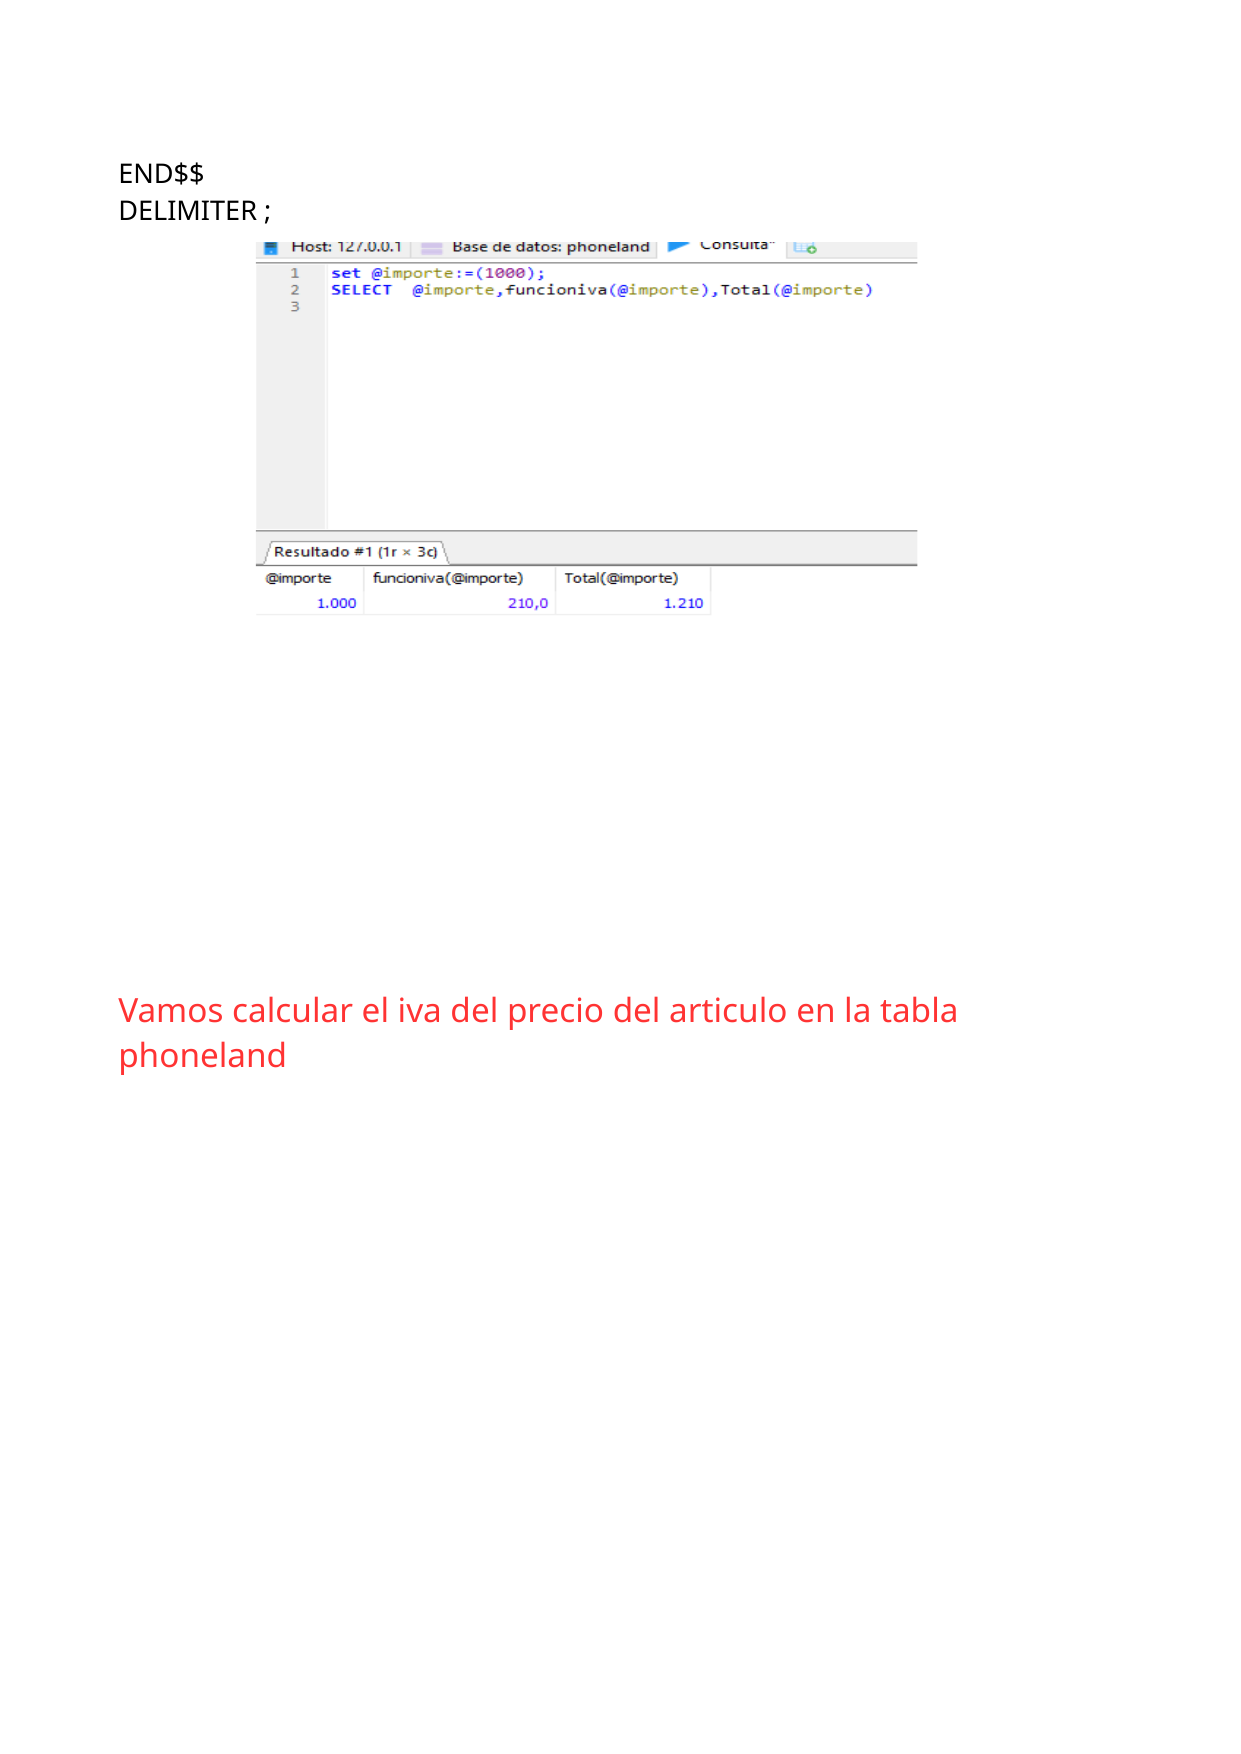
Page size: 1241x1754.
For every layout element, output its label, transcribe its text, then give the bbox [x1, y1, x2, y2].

text DELIMITER ; [118, 192, 1122, 229]
text Vamos calcular el iva del precio del articulo en la tabla phoneland [118, 987, 1122, 1078]
text END$$ [118, 155, 1122, 192]
picture [255, 242, 918, 632]
